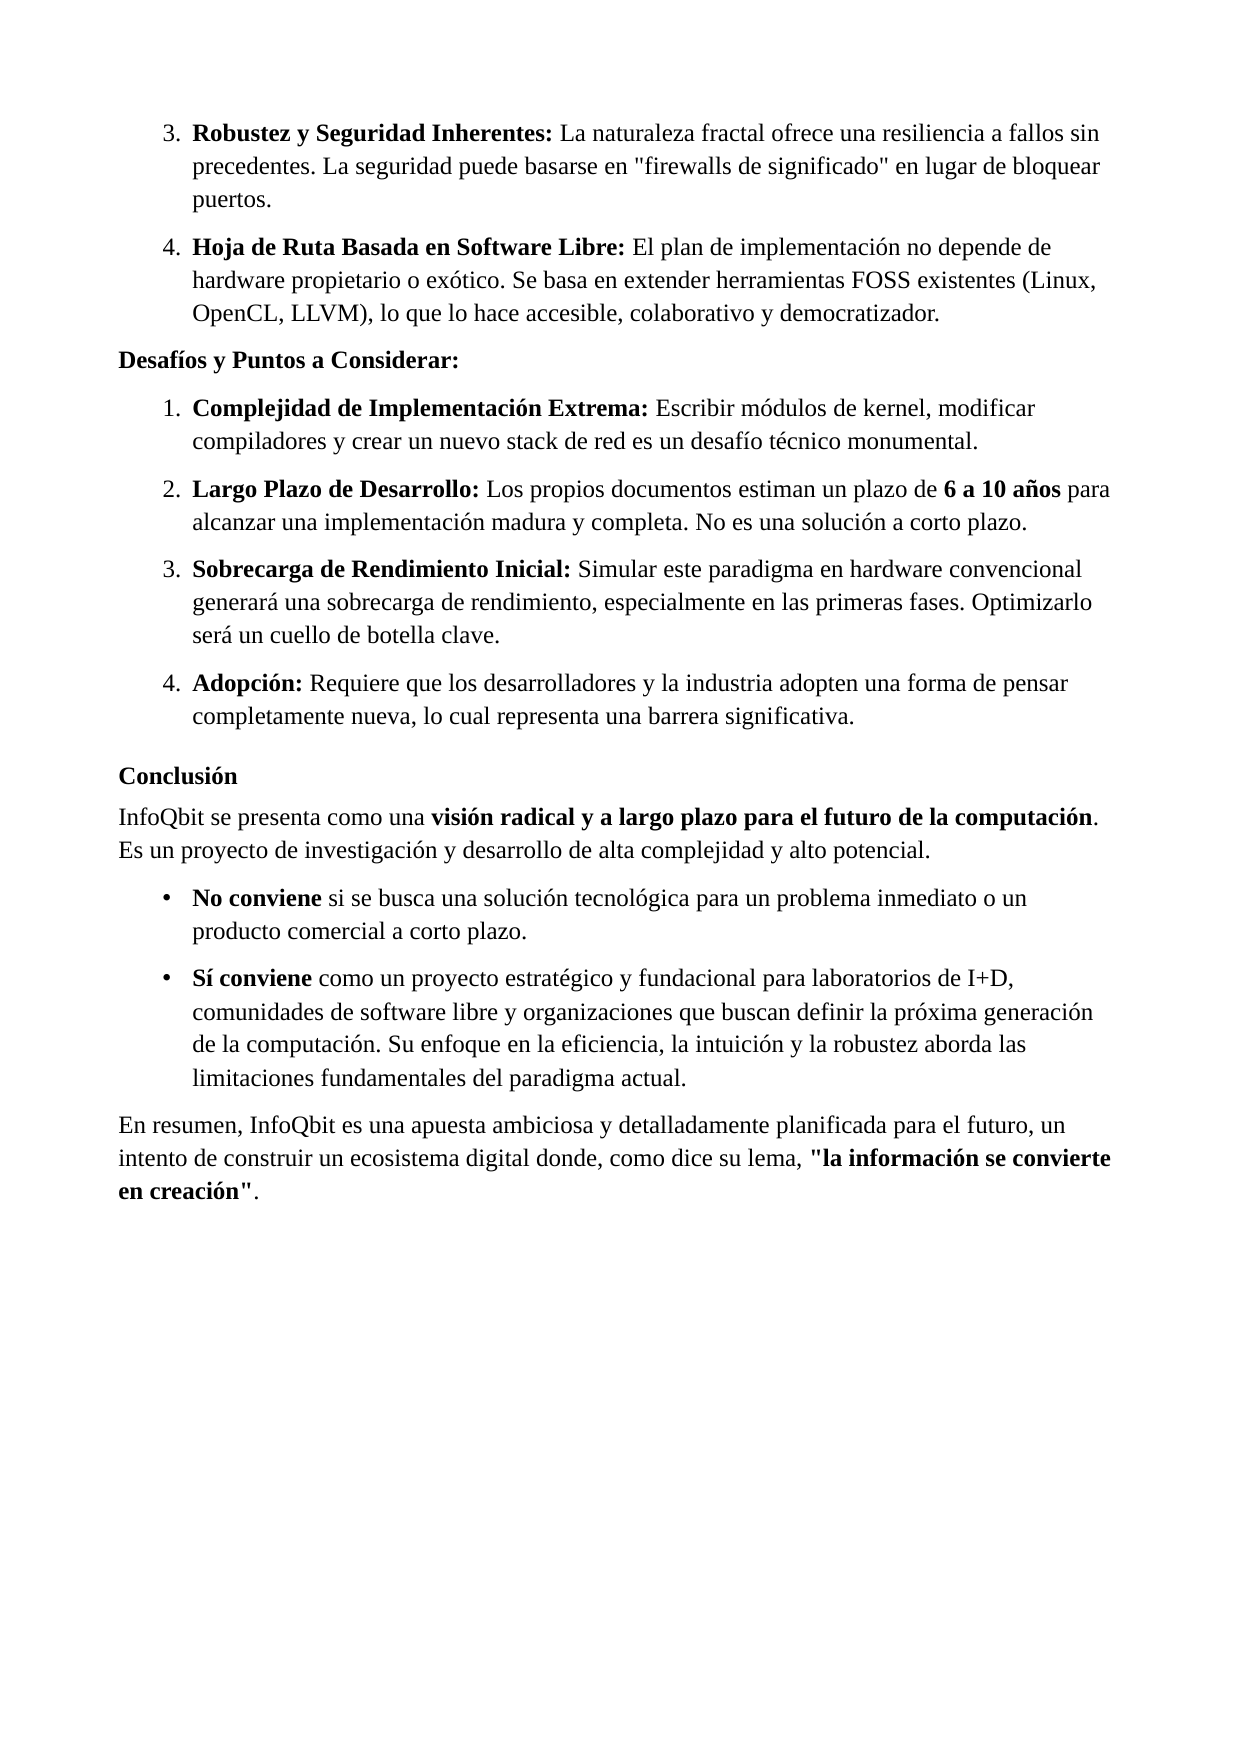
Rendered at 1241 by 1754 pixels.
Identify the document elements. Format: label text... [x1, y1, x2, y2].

text InfoQbit se presenta como una visión radical y a largo plazo para el futuro de la computación. Es un proyecto de investigación y desarrollo de alta complejidad y alto potencial. [118, 802, 1122, 864]
list No conviene si se busca una solución tecnológica para un problema inmediato o un producto comercial a corto plazo. [162, 883, 1122, 945]
list Hoja de Ruta Basada en Software Libre: El plan de implementación no depende de hardware propietario o exótico. Se basa en extender herramientas FOSS existentes (Linux, OpenCL, LLVM), lo que lo hace accesible, colaborativo y democratizador. [162, 232, 1122, 327]
list Complejidad de Implementación Extrema: Escribir módulos de kernel, modificar compiladores y crear un nuevo stack de red es un desafío técnico monumental. [162, 393, 1122, 455]
list Sí conviene como un proyecto estratégico y fundacional para laboratorios de I+D, comunidades de software libre y organizaciones que buscan definir la próxima generación de la computación. Su enfoque en la eficiencia, la intuición y la robustez aborda las limitaciones fundamentales del paradigma actual. [162, 963, 1122, 1091]
text Desafíos y Puntos a Considerar: [118, 345, 1122, 374]
list Largo Plazo de Desarrollo: Los propios documentos estiman un plazo de 6 a 10 años para alcanzar una implementación madura y completa. No es una solución a corto plazo. [162, 474, 1122, 535]
list Adopción: Requiere que los desarrolladores y la industria adopten una forma de pensar completamente nueva, lo cual representa una barrera significativa. [162, 668, 1122, 730]
subtitle Conclusión [118, 761, 1122, 790]
text En resumen, InfoQbit es una apuesta ambiciosa y detalladamente planificada para el futuro, un intento de construir un ecosistema digital donde, como dice su lema, "la información se convierte en creación". [118, 1110, 1122, 1205]
list Sobrecarga de Rendimiento Inicial: Simular este paradigma en hardware convencional generará una sobrecarga de rendimiento, especialmente en las primeras fases. Optimizarlo será un cuello de botella clave. [162, 554, 1122, 649]
list Robustez y Seguridad Inherentes: La naturaleza fractal ofrece una resiliencia a fallos sin precedentes. La seguridad puede basarse en "firewalls de significado" en lugar de bloquear puertos. [162, 118, 1122, 213]
